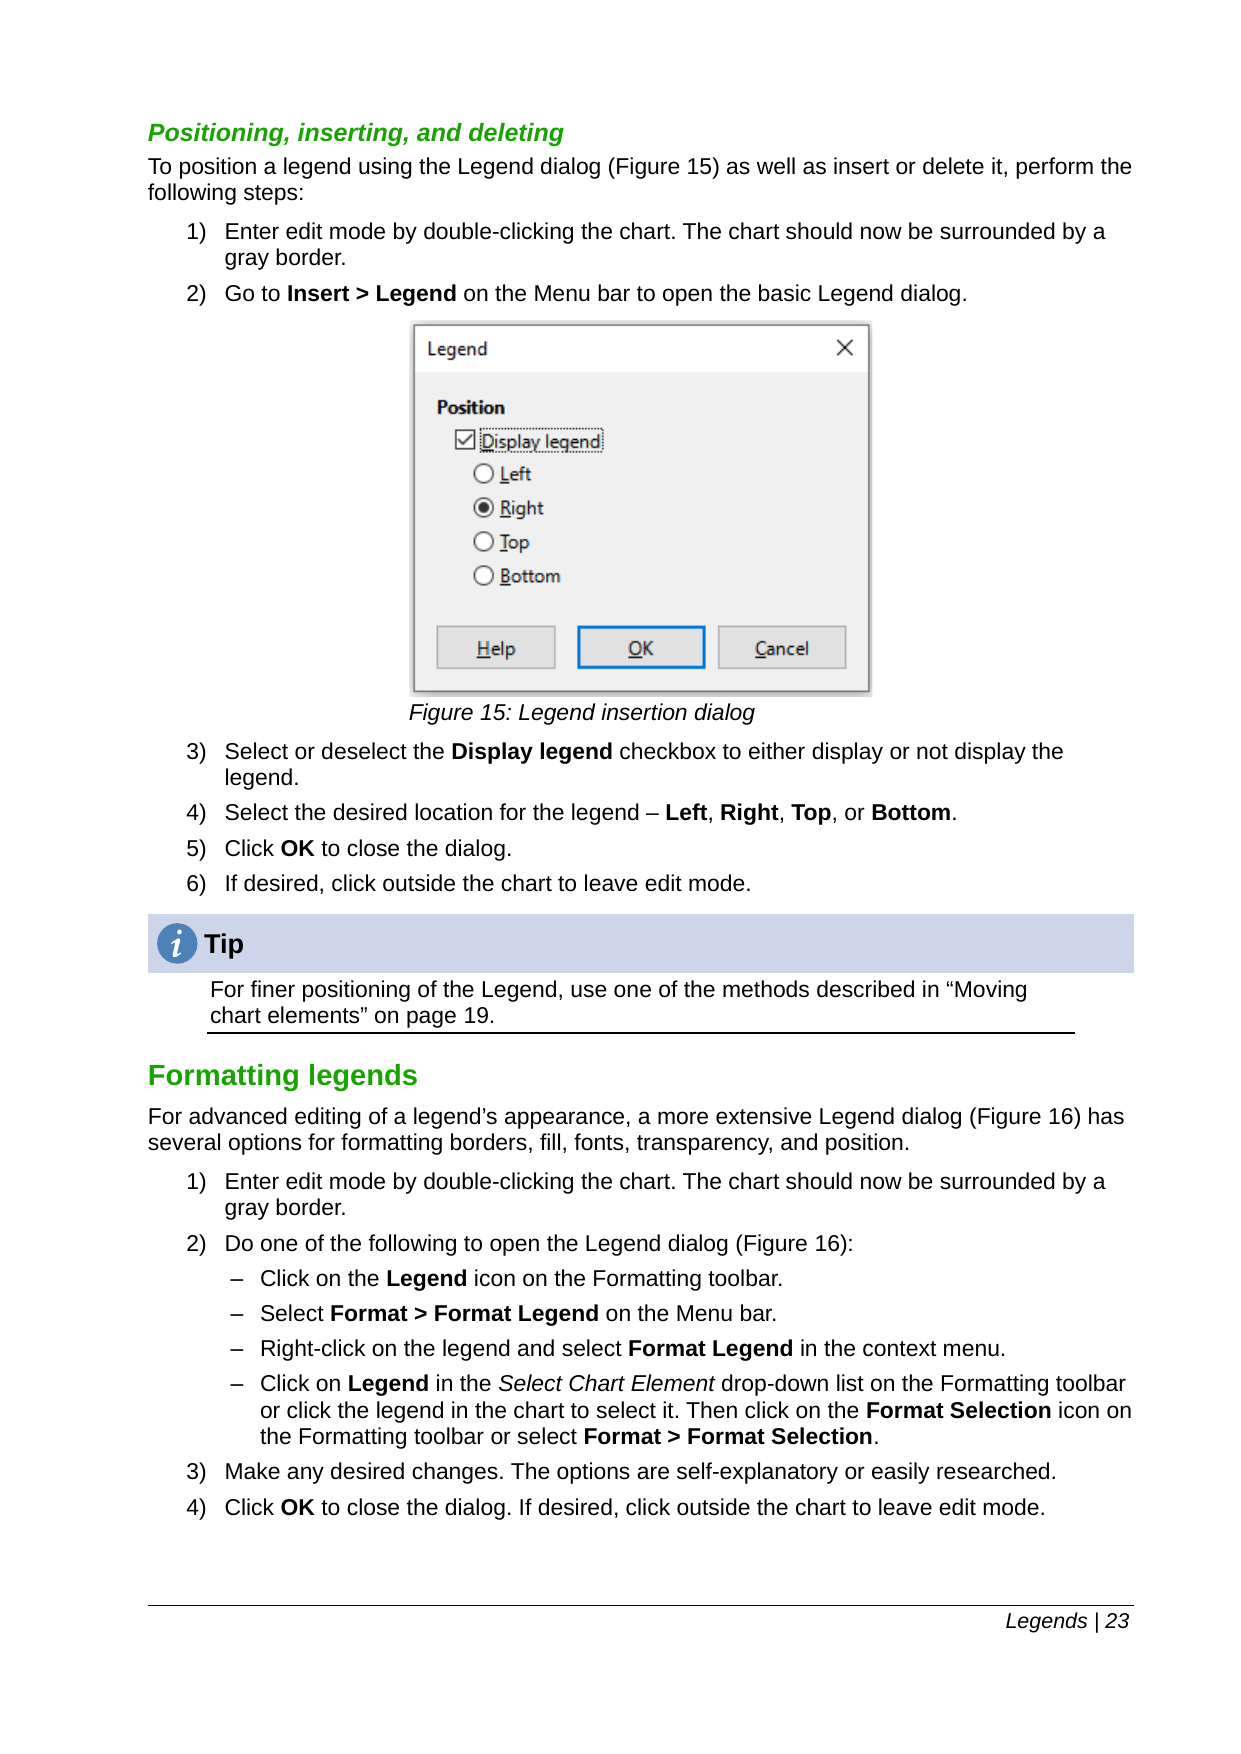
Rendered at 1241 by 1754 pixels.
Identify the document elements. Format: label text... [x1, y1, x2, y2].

list Select or deselect the Display legend checkbox to either display or not display the legend. [207, 738, 1134, 790]
list Right-click on the legend and select Format Legend in the context menu. [230, 1335, 1134, 1362]
text Figure 15: Legend insertion dialog [406, 318, 875, 726]
subtitle Positioning, inserting, and deleting [148, 118, 1134, 147]
picture [409, 320, 873, 697]
subtitle Formatting legends [148, 1057, 1134, 1091]
list Make any desired changes. The options are self-explanatory or easily researched. [207, 1458, 1134, 1485]
list Click on Legend in the Select Chart Element drop-down list on the Formatting toolbar or click the legend in the chart to select it. Then click on the Format Selection icon on the Formatting toolbar or select Format > Format Selection. [230, 1370, 1134, 1449]
list Click OK to close the dialog. If desired, click outside the chart to leave edit mode. [207, 1493, 1134, 1520]
list Do one of the following to open the Legend dialog (Figure 16): [207, 1229, 1134, 1256]
text For finer positioning of the Legend, use one of the methods described in “Moving chart elements” on page 19. [207, 973, 1075, 1032]
subtitle Tip [148, 914, 1134, 973]
list Go to Insert > Legend on the Menu bar to open the basic Legend dialog. [207, 279, 1134, 306]
list If desired, click outside the chart to leave edit mode. [207, 870, 1134, 896]
list Click OK to close the dialog. [207, 834, 1134, 861]
list Enter edit mode by double-clicking the chart. The chart should now be surrounded by a gray border. [207, 1168, 1134, 1221]
list Click on the Legend icon on the Formatting toolbar. [230, 1265, 1134, 1291]
list Select Format > Format Legend on the Menu bar. [230, 1300, 1134, 1326]
list Select the desired location for the legend – Left, Right, Top, or Bottom. [207, 799, 1134, 826]
list Enter edit mode by double-clicking the chart. The chart should now be surrounded by a gray border. [207, 218, 1134, 271]
list To position a legend using the Legend dialog (Figure 15) as well as insert or delete it, perform the following steps: [148, 153, 1134, 206]
list For advanced editing of a legend’s appearance, a more extensive Legend dialog (Figure 16) has several options for formatting borders, fill, fonts, transparency, and position. [148, 1103, 1134, 1156]
